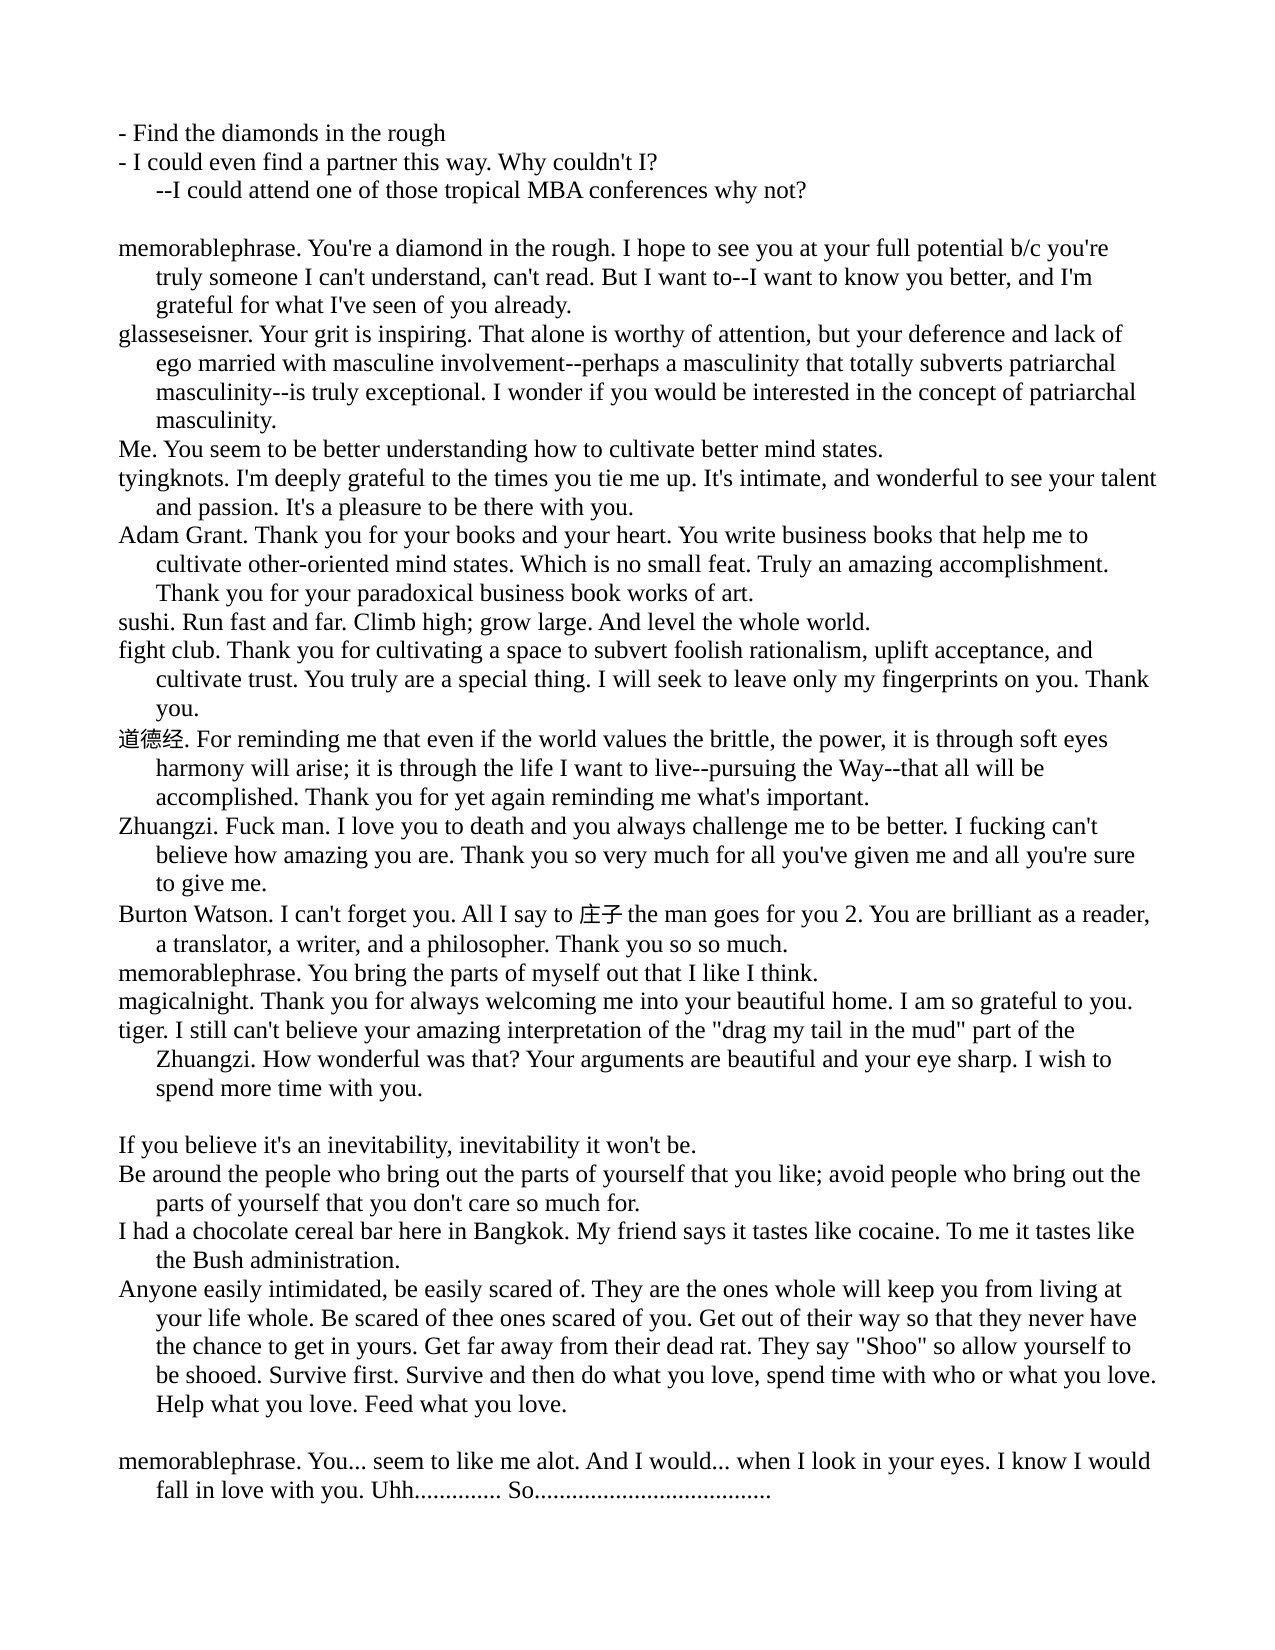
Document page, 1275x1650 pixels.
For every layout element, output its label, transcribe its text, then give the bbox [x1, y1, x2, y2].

text memorablephrase. You... seem to like me alot. And I would... when I look in your eyes. I know I would fall in love with you. Uhh.............. So...................................... [118, 1446, 1157, 1504]
text Adam Grant. Thank you for your books and your heart. You write business books that help me to cultivate other-oriented mind states. Which is no small feat. Truly an amazing accomplishment. Thank you for your paradoxical business book works of art. [118, 521, 1157, 607]
text Burton Watson. I can't forget you. All I say to 庄子the man goes for you 2. You are brilliant as a reader, a translator, a writer, and a philosopher. Thank you so so much. [118, 897, 1157, 958]
text Zhuangzi. Fuck man. I love you to death and you always challenge me to be better. I fucking can't believe how amazing you are. Thank you so very much for all you've given me and all you're sure to give me. [118, 811, 1157, 897]
text - I could even find a partner this way. Why couldn't I? [118, 147, 1157, 176]
text Be around the people who bring out the parts of yourself that you like; avoid people who bring out the parts of yourself that you don't care so much for. [118, 1159, 1157, 1216]
text tiger. I still can't believe your amazing interpretation of the "drag my tail in the mud" part of the Zhuangzi. How wonderful was that? Your arguments are beautiful and your eye sharp. I wish to spend more time with you. [118, 1015, 1157, 1101]
text memorablephrase. You bring the parts of myself out that I like I think. [118, 958, 1157, 986]
text magicalnight. Thank you for always welcoming me into your beautiful home. I am so grateful to you. [118, 986, 1157, 1015]
text glasseseisner. Your grit is inspiring. That alone is worthy of attention, but your deference and lack of ego married with masculine involvement--perhaps a masculinity that totally subverts patriarchal masculinity--is truly exceptional. I wonder if you would be interested in the concept of patriarchal masculinity. [118, 319, 1157, 434]
text memorablephrase. You're a diamond in the rough. I hope to see you at your full potential b/c you're truly someone I can't understand, can't read. But I want to--I want to know you better, and I'm grateful for what I've seen of you already. [118, 233, 1157, 319]
text Me. You seem to be better understanding how to cultivate better mind states. [118, 434, 1157, 463]
text Anyone easily intimidated, be easily scared of. They are the ones whole will keep you from living at your life whole. Be scared of thee ones scared of you. Get out of their way so that they never have the chance to get in yours. Get far away from their dead rat. They say "Shoo" so allow yourself to be shooed. Survive first. Survive and then do what you love, spend time with who or what you love. Help what you love. Feed what you love. [118, 1274, 1157, 1418]
text If you believe it's an inevitability, inevitability it won't be. [118, 1130, 1157, 1159]
text --I could attend one of those tropical MBA conferences why not? [118, 176, 1157, 204]
text fight club. Thank you for cultivating a space to subvert foolish rationalism, uplift acceptance, and cultivate trust. You truly are a special thing. I will seek to leave only my fingerprints on you. Thank you. [118, 636, 1157, 722]
text I had a chocolate cereal bar here in Bangkok. My friend says it tastes like cocaine. To me it tastes like the Bush administration. [118, 1216, 1157, 1274]
text - Find the diamonds in the rough [118, 118, 1157, 147]
text 道德经. For reminding me that even if the world values the brittle, the power, it is through soft eyes harmony will arise; it is through the life I want to live--pursuing the Way--that all will be accomplished. Thank you for yet again reminding me what's important. [118, 722, 1157, 811]
text tyingknots. I'm deeply grateful to the times you tie me up. It's intimate, and wonderful to see your talent and passion. It's a pleasure to be there with you. [118, 463, 1157, 521]
text sushi. Run fast and far. Climb high; grow large. And level the whole world. [118, 607, 1157, 636]
